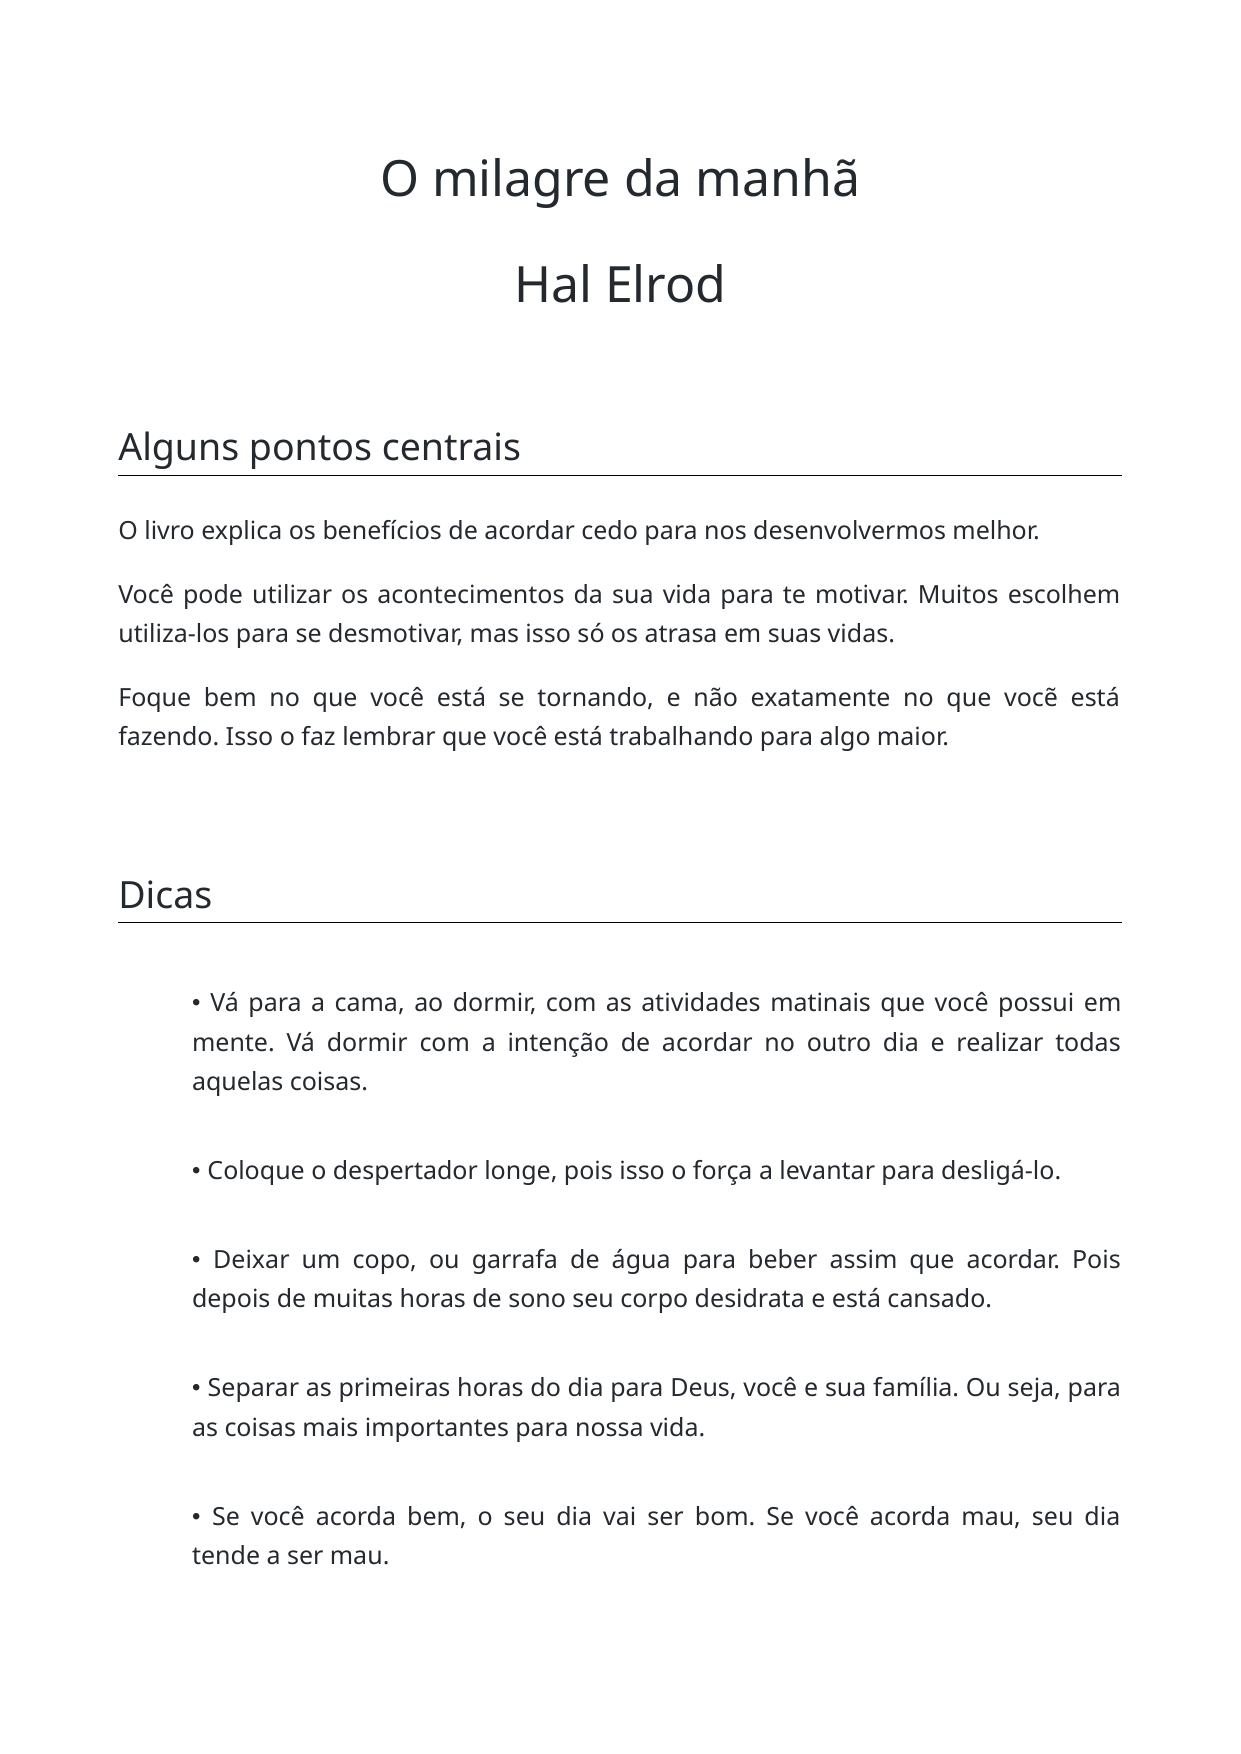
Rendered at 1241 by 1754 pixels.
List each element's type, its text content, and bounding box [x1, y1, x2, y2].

list Vá para a cama, ao dormir, com as atividades matinais que você possui em mente. Vá dormir com a intenção de acordar no outro dia e realizar todas aquelas coisas. [118, 985, 1122, 1097]
list Coloque o despertador longe, pois isso o força a levantar para desligá-lo. [118, 1153, 1122, 1187]
text Foque bem no que você está se tornando, e não exatamente no que vocẽ está fazendo. Isso o faz lembrar que você está trabalhando para algo maior. [118, 680, 1122, 753]
text Você pode utilizar os acontecimentos da sua vida para te motivar. Muitos escolhem utiliza-los para se desmotivar, mas isso só os atrasa em suas vidas. [118, 577, 1122, 650]
list Se você acorda bem, o seu dia vai ser bom. Se você acorda mau, seu dia tende a ser mau. [118, 1498, 1122, 1572]
subtitle Dicas [118, 868, 1122, 922]
subtitle O milagre da manhã [118, 143, 1122, 211]
list Separar as primeiras horas do dia para Deus, você e sua família. Ou seja, para as coisas mais importantes para nossa vida. [118, 1370, 1122, 1443]
subtitle Hal Elrod [118, 249, 1122, 317]
list Deixar um copo, ou garrafa de água para beber assim que acordar. Pois depois de muitas horas de sono seu corpo desidrata e está cansado. [118, 1242, 1122, 1315]
text O livro explica os benefícios de acordar cedo para nos desenvolvermos melhor. [118, 512, 1122, 546]
subtitle Alguns pontos centrais [118, 421, 1122, 475]
